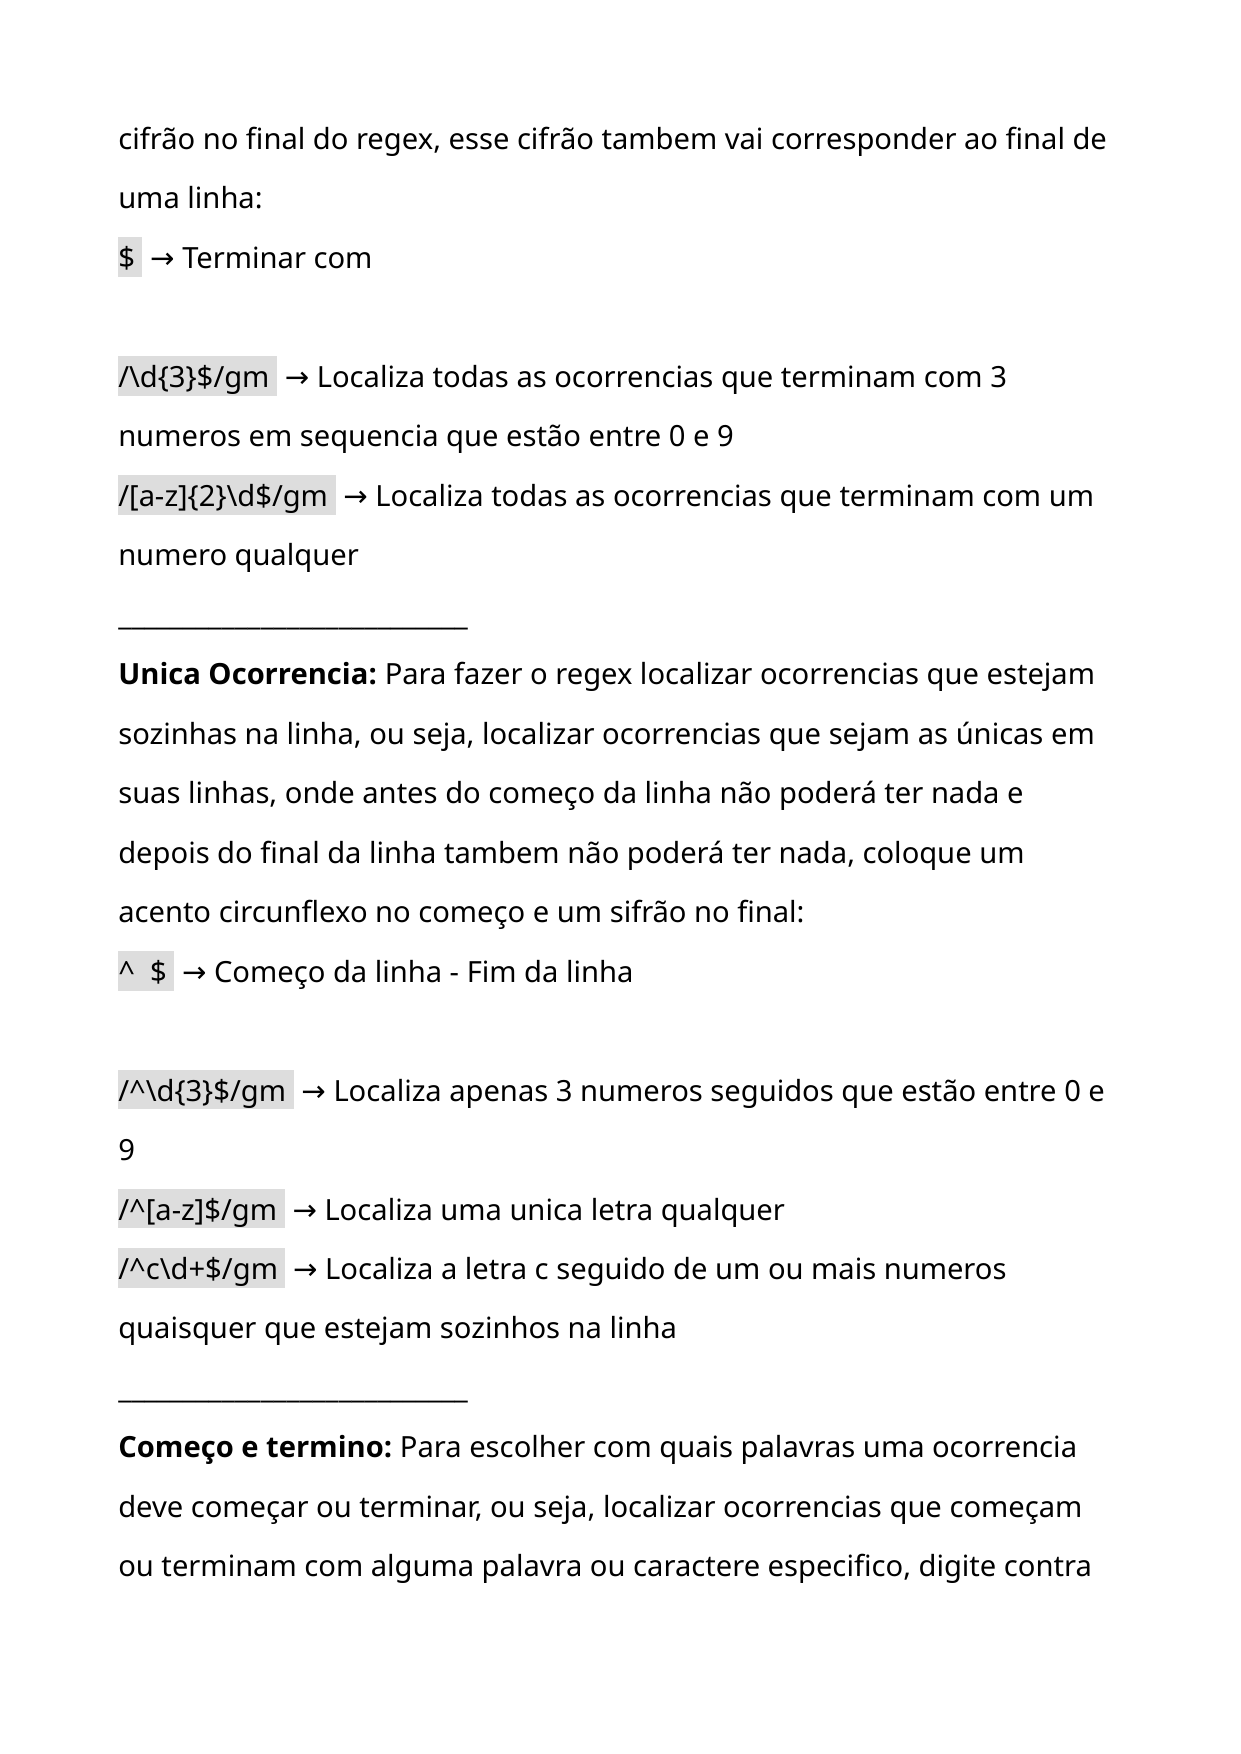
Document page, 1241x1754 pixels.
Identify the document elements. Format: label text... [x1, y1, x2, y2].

text ^ $ → Começo da linha - Fim da linha [118, 951, 1122, 991]
text Unica Ocorrencia: Para fazer o regex localizar ocorrencias que estejam sozinhas na linha, ou seja, localizar ocorrencias que sejam as únicas em suas linhas, onde antes do começo da linha não poderá ter nada e depois do final da linha tambem não poderá ter nada, coloque um acento circunflexo no começo e um sifrão no final: [118, 653, 1122, 931]
text cifrão no final do regex, esse cifrão tambem vai corresponder ao final de uma linha: [118, 118, 1122, 217]
text ___________________________ [118, 1367, 1122, 1407]
text /\d{3}$/gm → Localiza todas as ocorrencias que terminam com 3 numeros em sequencia que estão entre 0 e 9 [118, 356, 1122, 455]
text $ → Terminar com [118, 237, 1122, 277]
text /^c\d+$/gm → Localiza a letra c seguido de um ou mais numeros quaisquer que estejam sozinhos na linha [118, 1248, 1122, 1347]
text /[a-z]{2}\d$/gm → Localiza todas as ocorrencias que terminam com um numero qualquer [118, 475, 1122, 574]
text Começo e termino: Para escolher com quais palavras uma ocorrencia deve começar ou terminar, ou seja, localizar ocorrencias que começam ou terminam com alguma palavra ou caractere especifico, digite contra [118, 1427, 1122, 1585]
text ___________________________ [118, 594, 1122, 634]
text /^\d{3}$/gm → Localiza apenas 3 numeros seguidos que estão entre 0 e 9 [118, 1070, 1122, 1169]
text /^[a-z]$/gm → Localiza uma unica letra qualquer [118, 1189, 1122, 1228]
